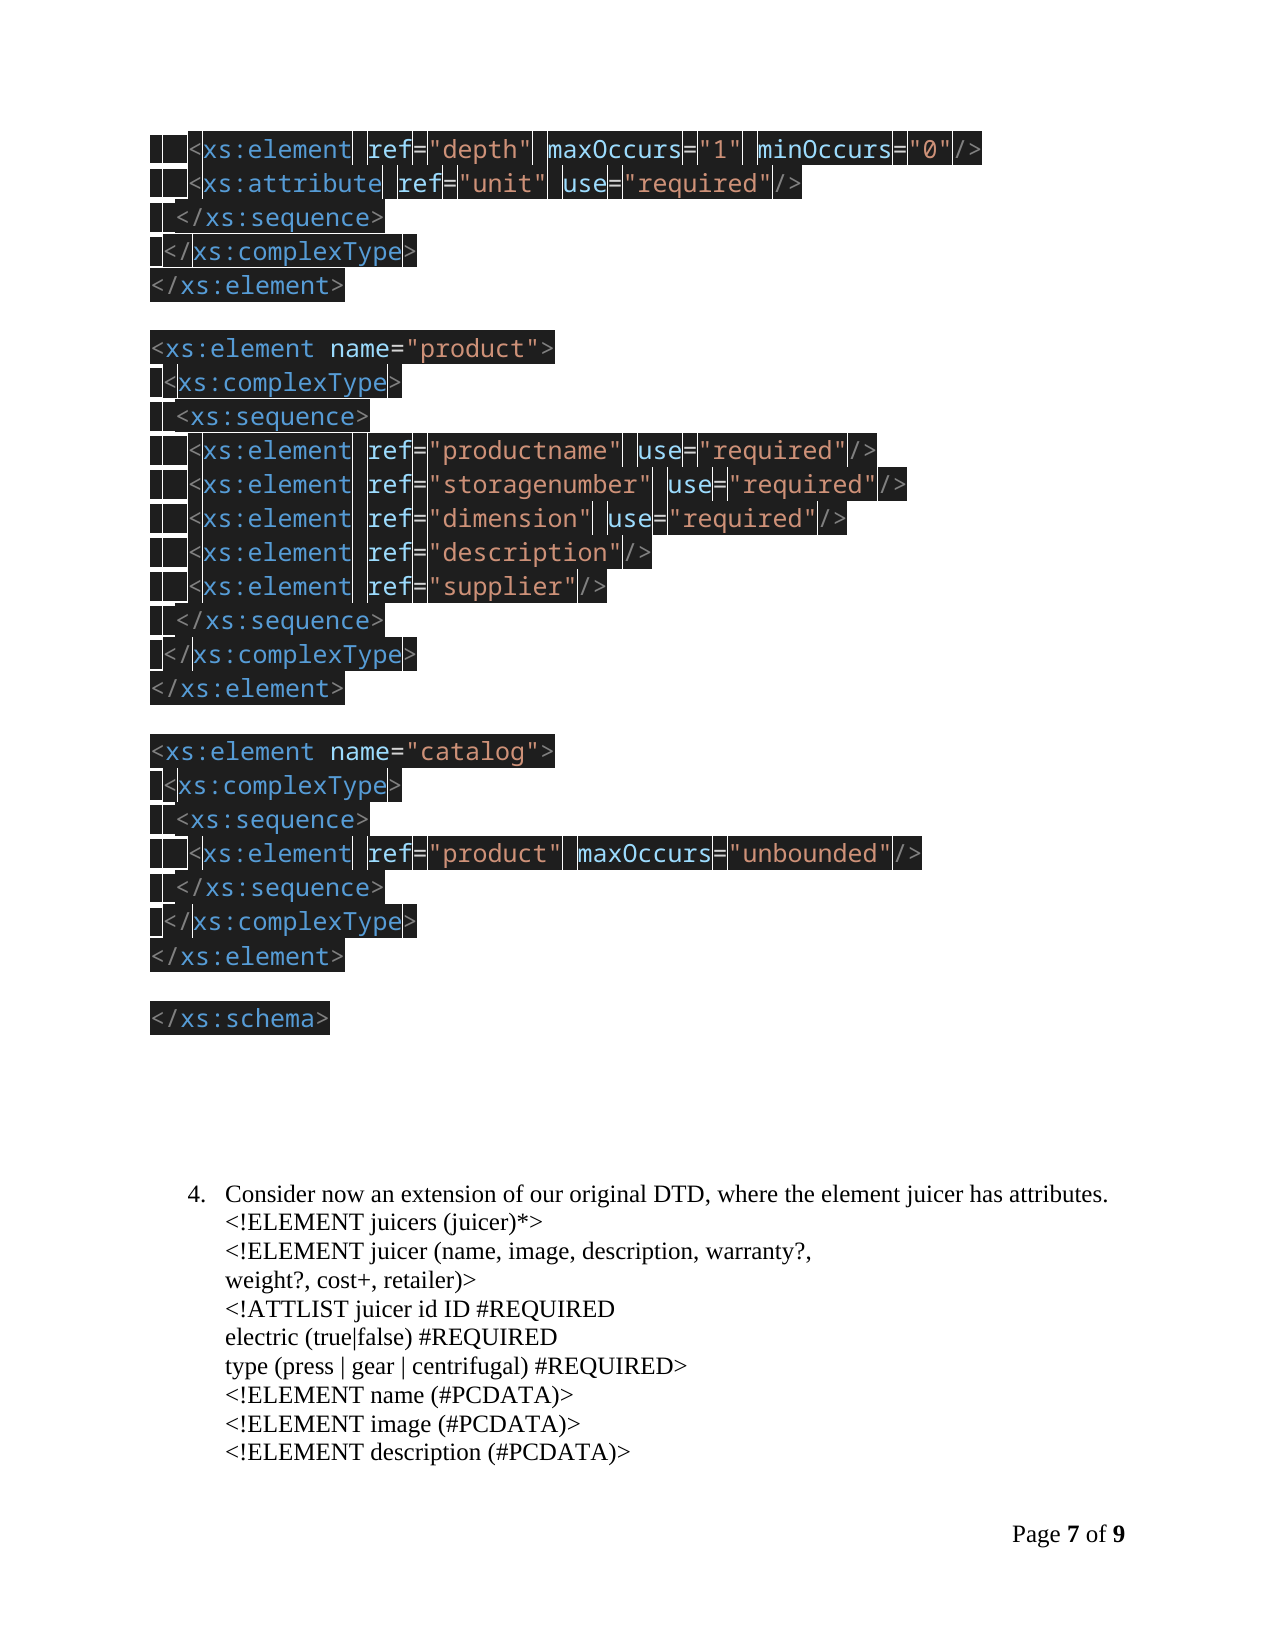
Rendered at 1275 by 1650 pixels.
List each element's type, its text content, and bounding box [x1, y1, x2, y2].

text <xs:element ref="product" maxOccurs="unbounded"/> [150, 836, 1125, 870]
text </xs:sequence> [150, 603, 1125, 637]
text <xs:sequence> [150, 802, 1125, 836]
text <xs:element ref="depth" maxOccurs="1" minOccurs="0"/> [150, 131, 1125, 165]
text <xs:complexType> [150, 364, 1125, 398]
text </xs:element> [150, 938, 1125, 972]
text <xs:element name="product"> [150, 330, 1125, 364]
text </xs:complexType> [150, 904, 1125, 938]
text <!ATTLIST juicer id ID #REQUIRED [150, 1294, 1125, 1322]
text </xs:element> [150, 267, 1125, 302]
text <!ELEMENT juicer (name, image, description, warranty?, [150, 1236, 1125, 1265]
text <xs:sequence> [150, 398, 1125, 432]
text </xs:schema> [150, 1001, 1125, 1035]
text <xs:element ref="storagenumber" use="required"/> [150, 467, 1125, 501]
text <!ELEMENT juicers (juicer)*> [150, 1207, 1125, 1236]
text <xs:complexType> [150, 768, 1125, 802]
text <!ELEMENT description (#PCDATA)> [150, 1437, 1125, 1466]
text <xs:element ref="description"/> [150, 535, 1125, 569]
text </xs:complexType> [150, 637, 1125, 671]
text </xs:complexType> [150, 233, 1125, 267]
text </xs:element> [150, 671, 1125, 705]
text <xs:element ref="supplier"/> [150, 569, 1125, 603]
text weight?, cost+, retailer)> [150, 1265, 1125, 1294]
text <xs:element name="catalog"> [150, 734, 1125, 768]
text type (press | gear | centrifugal) #REQUIRED> [150, 1351, 1125, 1380]
text <xs:element ref="productname" use="required"/> [150, 432, 1125, 467]
text <!ELEMENT image (#PCDATA)> [150, 1409, 1125, 1437]
text <xs:attribute ref="unit" use="required"/> [150, 165, 1125, 199]
text electric (true|false) #REQUIRED [150, 1322, 1125, 1351]
text <!ELEMENT name (#PCDATA)> [150, 1380, 1125, 1409]
text </xs:sequence> [150, 870, 1125, 904]
text </xs:sequence> [150, 199, 1125, 233]
text <xs:element ref="dimension" use="required"/> [150, 501, 1125, 535]
list Consider now an extension of our original DTD, where the element juicer has attributes. [187, 1179, 1125, 1207]
